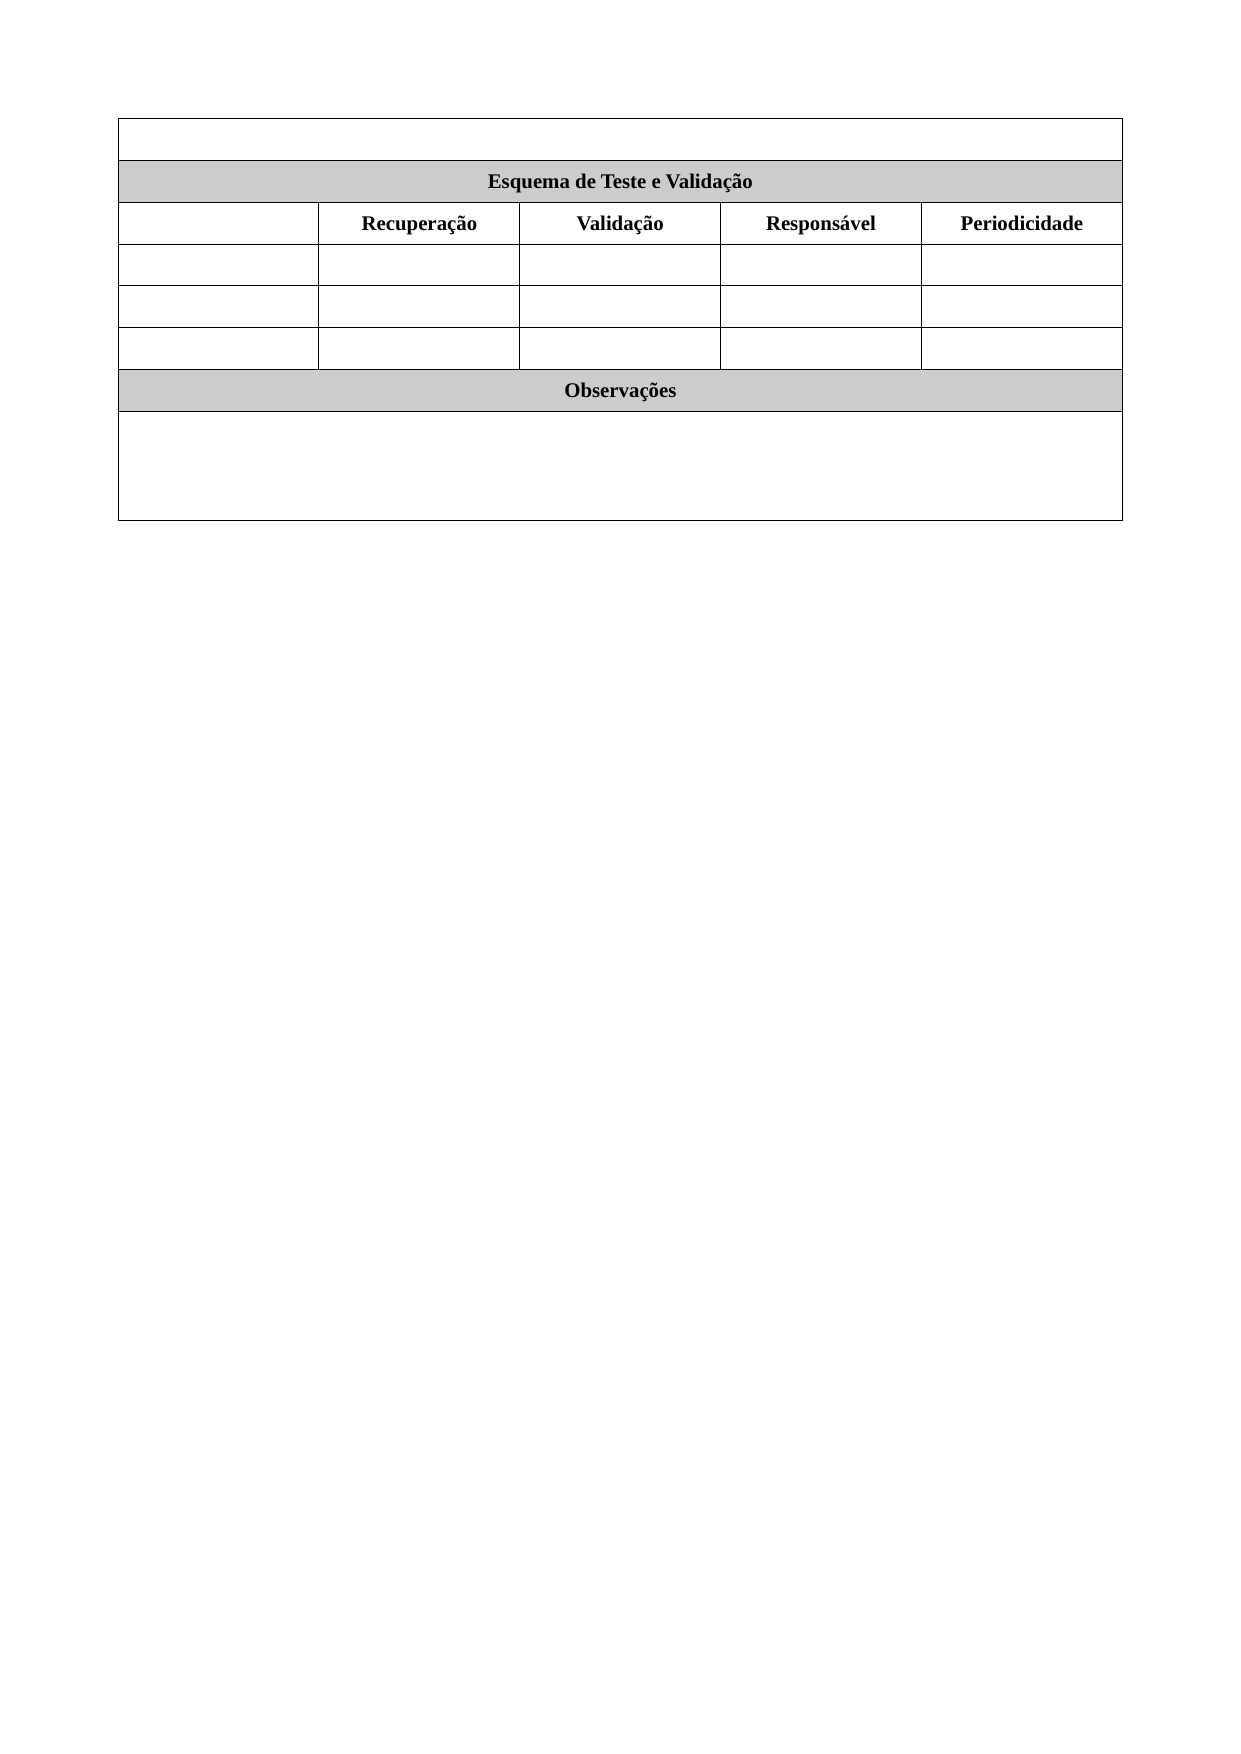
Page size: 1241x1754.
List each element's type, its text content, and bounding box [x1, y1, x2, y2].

table_cell [922, 286, 1122, 327]
table_cell [119, 245, 318, 285]
table_cell Esquema de Teste e Validação [119, 161, 1122, 202]
table_cell [319, 286, 519, 327]
table_cell [119, 328, 318, 369]
table_cell [721, 286, 921, 327]
table_cell [721, 245, 921, 285]
table_cell [922, 328, 1122, 369]
table_cell [119, 412, 1122, 520]
table_cell [721, 328, 921, 369]
table_cell Periodicidade [922, 203, 1122, 243]
table_cell [520, 245, 720, 285]
table_cell [119, 286, 318, 327]
table_cell [319, 328, 519, 369]
table_cell [119, 119, 1122, 160]
table_cell Responsável [721, 203, 921, 243]
table_cell [922, 245, 1122, 285]
table_cell Observações [119, 370, 1122, 411]
table_cell Recuperação [319, 203, 519, 243]
table_cell [520, 286, 720, 327]
table_cell Validação [520, 203, 720, 243]
table_cell [319, 245, 519, 285]
table_cell [520, 328, 720, 369]
table_cell [119, 203, 318, 243]
